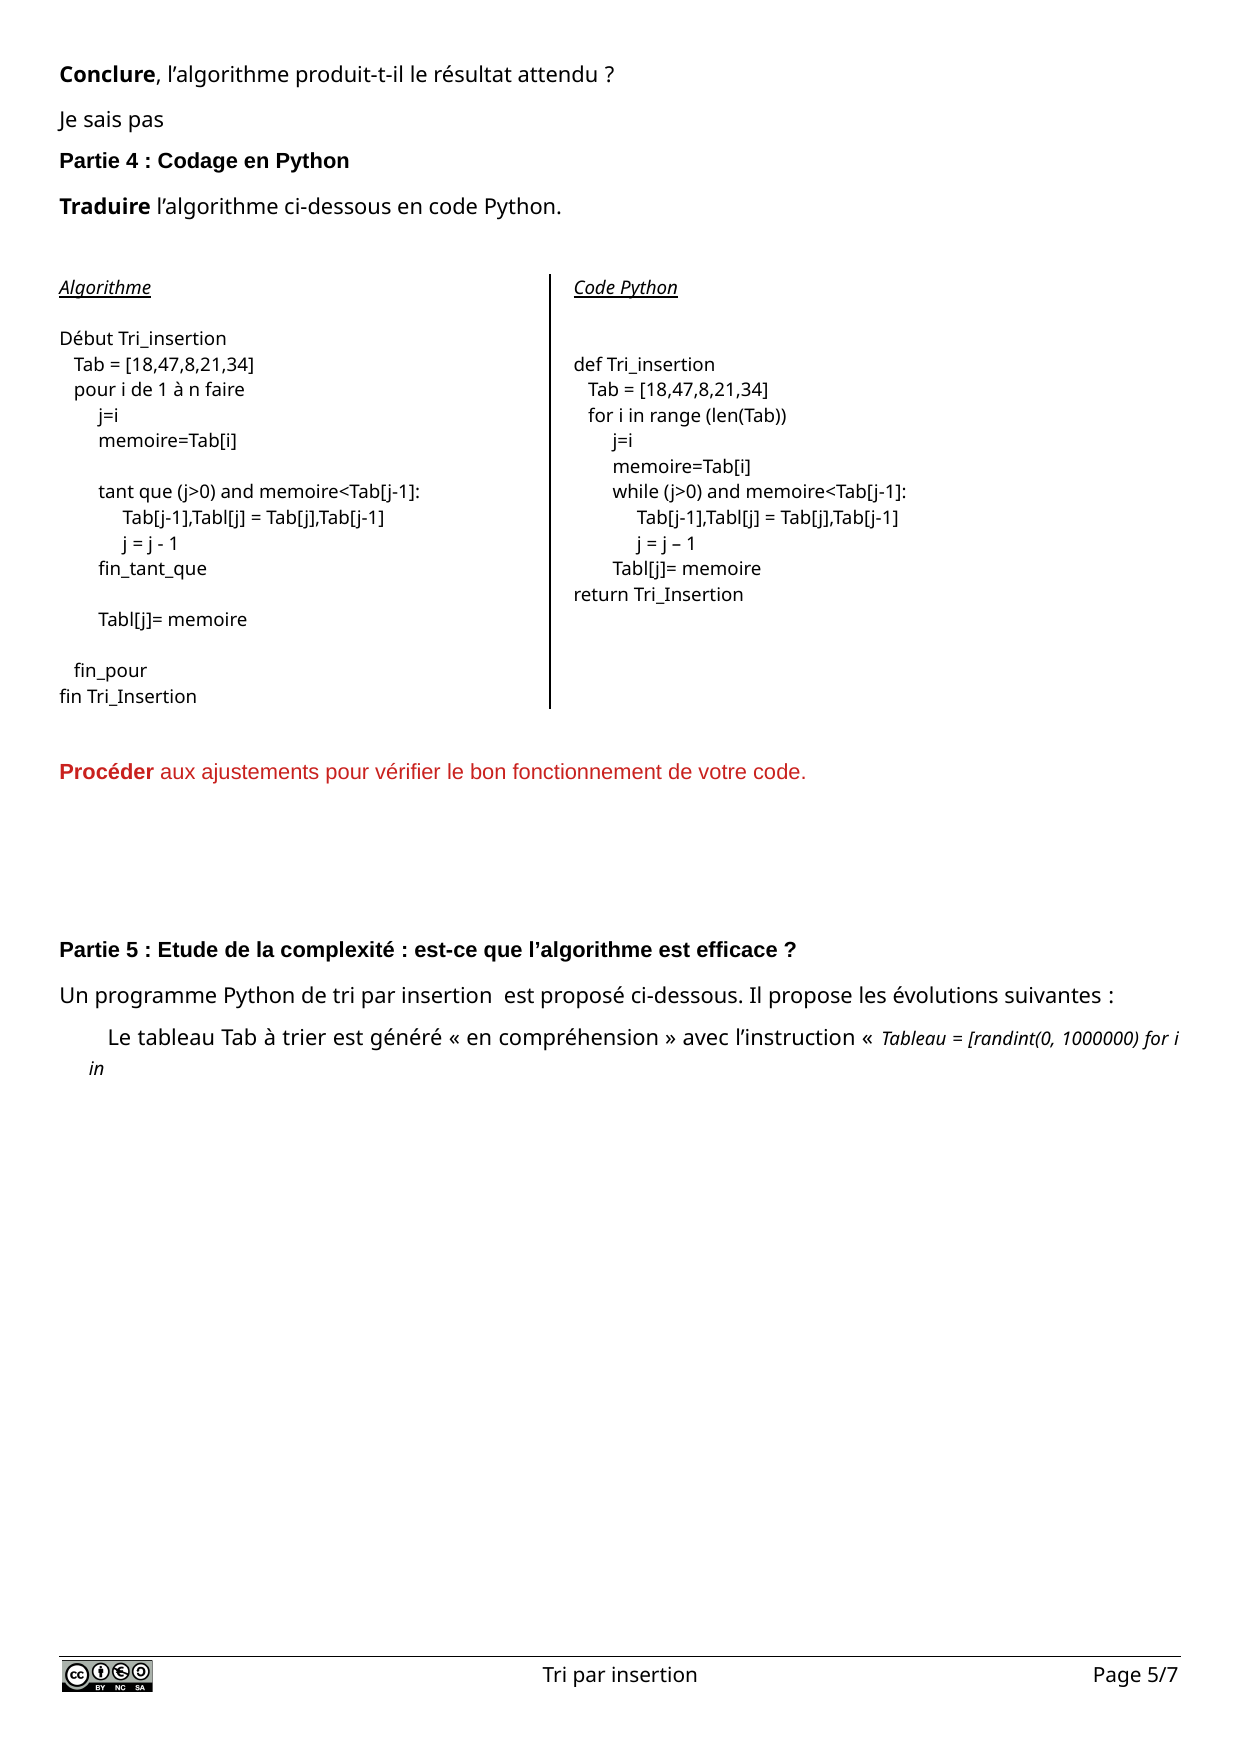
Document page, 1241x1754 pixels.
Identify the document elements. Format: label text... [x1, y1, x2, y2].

text Tab[j-1],Tabl[j] = Tab[j],Tab[j-1] [573, 504, 1181, 530]
list Le tableau Tab à trier est généré « en compréhension » avec l’instruction « Tableau = [randint(0, 1000000) for i in range(10000)] » ce qui permet de créer un tableau de 20 valeurs aléatoire comprises entre 0 et 1 000 000 exclu. [88, 1022, 1181, 1111]
text j=i [59, 402, 526, 428]
text j=i [573, 428, 1181, 453]
text Traduire l’algorithme ci-dessous en code Python. [59, 191, 1181, 221]
text Je sais pas [59, 104, 1181, 133]
text Tab = [18,47,8,21,34] [573, 377, 1181, 402]
text fin Tri_Insertion [59, 683, 526, 708]
text memoire=Tab[i] [59, 428, 526, 453]
text Partie 4 : Codage en Python [59, 148, 1181, 174]
text Un programme Python de tri par insertion est proposé ci-dessous. Il propose les évolutions suivantes : [59, 980, 1181, 1010]
list L’instruction Python « Tableau.sort(reverse=True) » permet de ranger le tableau dans l’ordre décroissant, afin de se placer dans le pire cas pour notre algorithme. [88, 1123, 1181, 1183]
text Code Python [573, 274, 1181, 300]
text for i in range (len(Tab)) [573, 402, 1181, 428]
text Procéder aux ajustements pour vérifier le bon fonctionnement de votre code. [59, 759, 1181, 784]
text fin_pour [59, 657, 526, 683]
text memoire=Tab[i] [573, 453, 1181, 479]
text Tab = [18,47,8,21,34] [59, 351, 526, 377]
text def Tri_insertion [573, 351, 1181, 377]
text j = j - 1 [59, 530, 526, 555]
text fin_tant_que [59, 555, 526, 581]
text Algorithme [59, 274, 526, 300]
text Partie 5 : Etude de la complexité : est-ce que l’algorithme est efficace ? [59, 937, 1181, 963]
text Conclure, l’algorithme produit-t-il le résultat attendu ? [59, 59, 1181, 89]
text Tabl[j]= memoire [59, 606, 526, 632]
text pour i de 1 à n faire [59, 377, 526, 402]
text while (j>0) and memoire<Tab[j-1]: [573, 479, 1181, 504]
text Tabl[j]= memoire [573, 555, 1181, 581]
text j = j – 1 [573, 530, 1181, 555]
text Début Tri_insertion [59, 326, 526, 351]
text return Tri_Insertion [573, 581, 1181, 606]
list Il affiche en fin de programme, la taille du tableau et le nombre d’affectation réalisé. [88, 1194, 1181, 1224]
list Pour le reste, il est identique à l’algorithme proposé précédemment. [88, 1236, 1181, 1266]
text tant que (j>0) and memoire<Tab[j-1]: [59, 479, 526, 504]
picture [62, 1660, 153, 1692]
text Tab[j-1],Tabl[j] = Tab[j],Tab[j-1] [59, 504, 526, 530]
